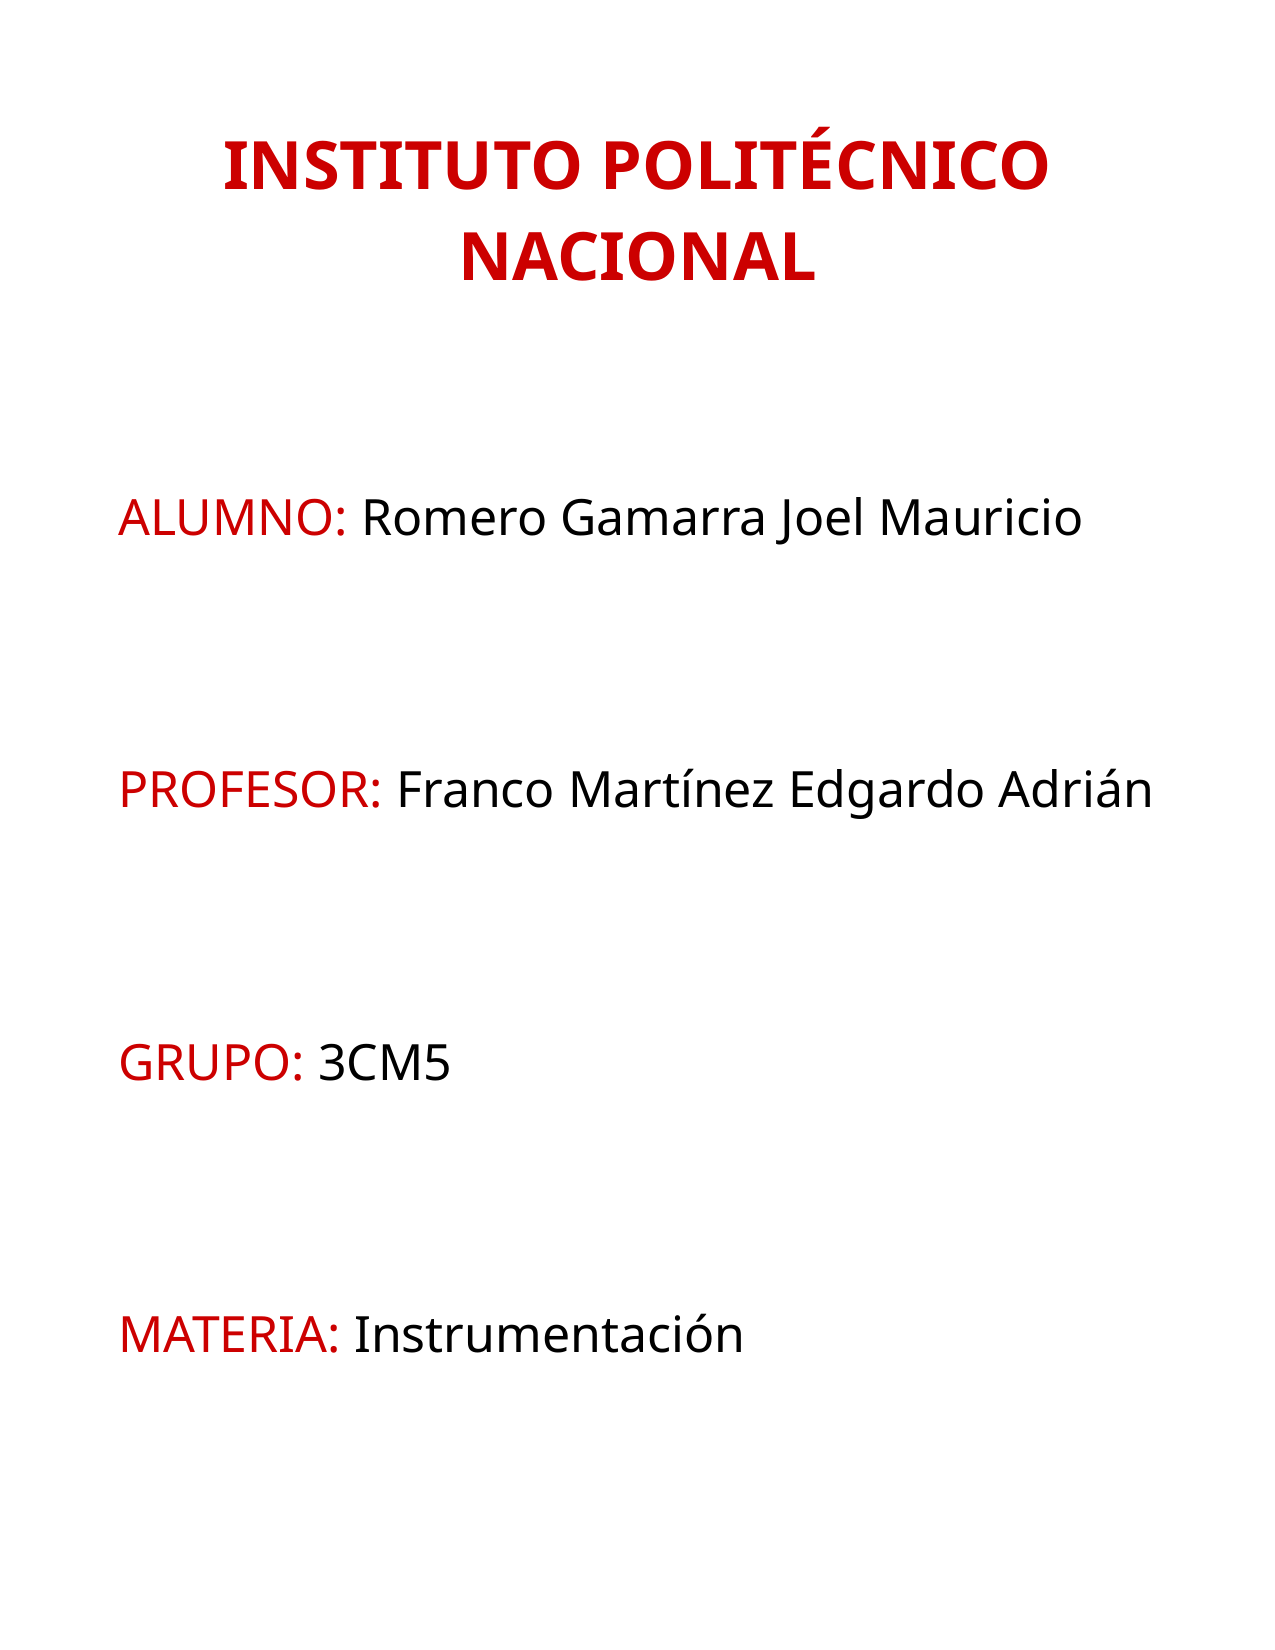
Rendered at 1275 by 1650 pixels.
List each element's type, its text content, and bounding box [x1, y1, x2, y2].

text MATERIA: Instrumentación [118, 1299, 1157, 1367]
text PROFESOR: Franco Martínez Edgardo Adrián [118, 754, 1157, 822]
text GRUPO: 3CM5 [118, 1026, 1157, 1094]
text INSTITUTO POLITÉCNICO NACIONAL [118, 118, 1157, 300]
text ALUMNO: Romero Gamarra Joel Mauricio [118, 481, 1157, 549]
